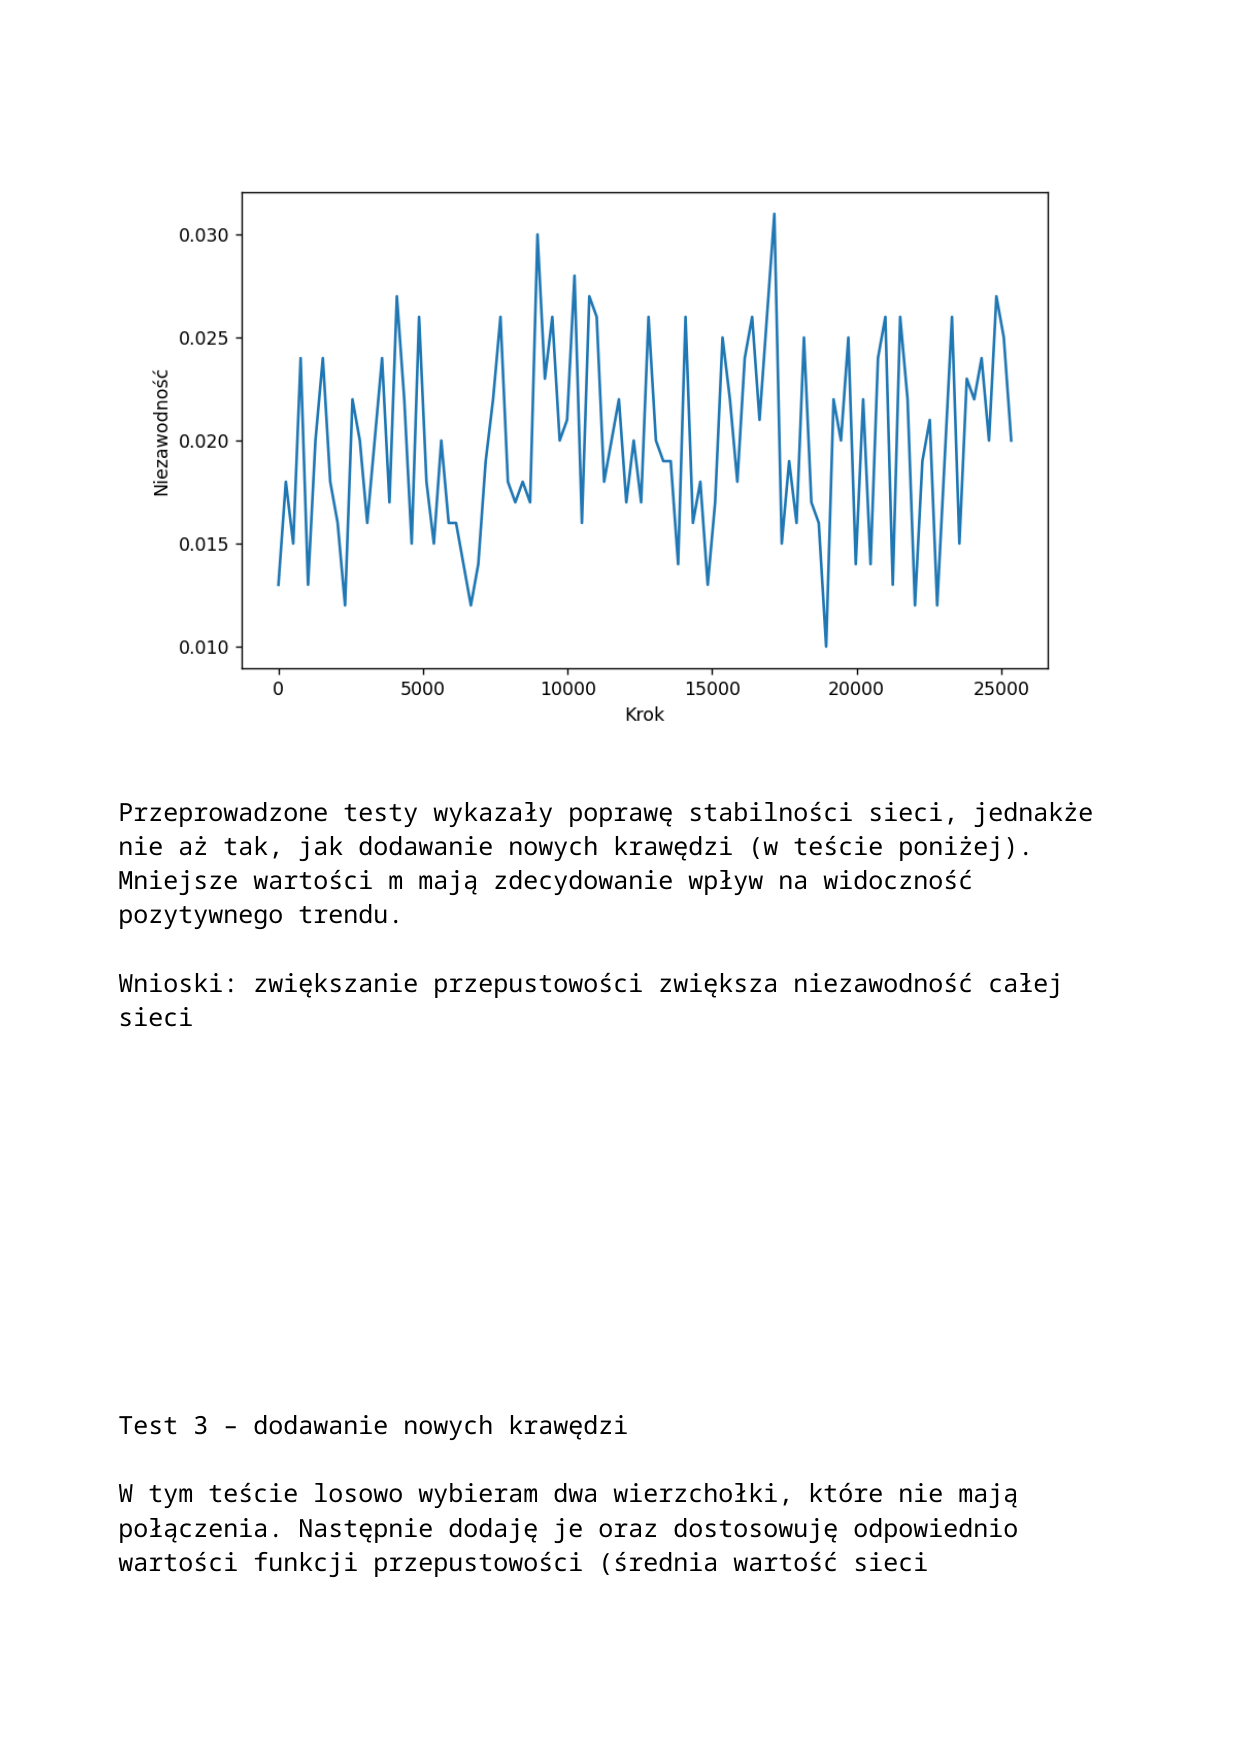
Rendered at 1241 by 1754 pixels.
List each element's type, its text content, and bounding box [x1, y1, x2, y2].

text Przeprowadzone testy wykazały poprawę stabilności sieci, jednakże nie aż tak, jak dodawanie nowych krawędzi (w teście poniżej). Mniejsze wartości m mają zdecydowanie wpływ na widoczność pozytywnego trendu. [118, 795, 1122, 931]
text Test 3 – dodawanie nowych krawędzi [118, 1408, 1122, 1442]
text Wnioski: zwiększanie przepustowości zwiększa niezawodność całej sieci [118, 965, 1122, 1033]
text W tym teście losowo wybieram dwa wierzchołki, które nie mają połączenia. Następnie dodaję je oraz dostosowuję odpowiednio wartości funkcji przepustowości (średnia wartość sieci [118, 1476, 1122, 1578]
